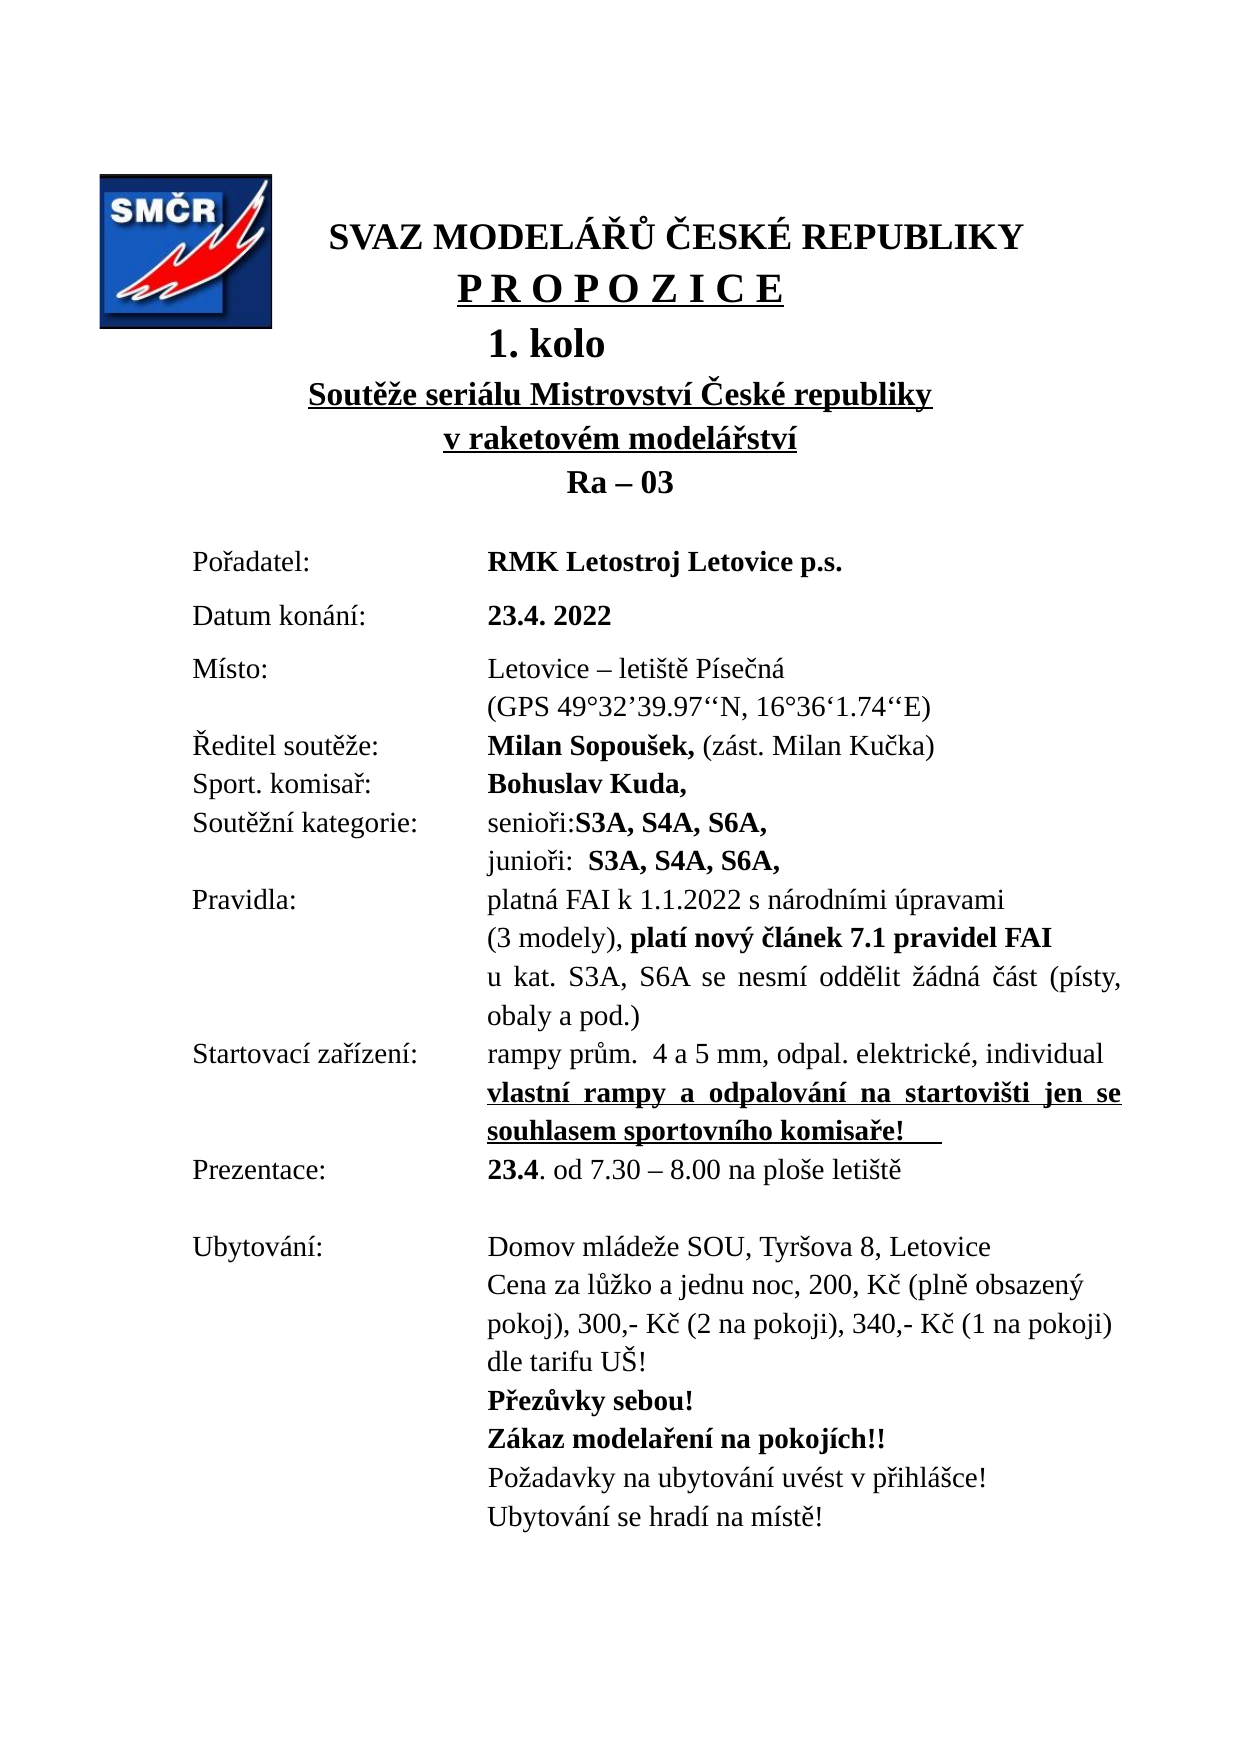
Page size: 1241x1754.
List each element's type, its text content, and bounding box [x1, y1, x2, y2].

text Ubytování: Domov mládeže SOU, Tyršova 8, Letovice [118, 1229, 1122, 1262]
text Přezůvky sebou! Zákaz modelaření na pokojích!! [487, 1383, 1122, 1455]
text Cena za lůžko a jednu noc, 200, Kč (plně obsazený pokoj), 300,- Kč (2 na pokoji), 340,- Kč (1 na pokoji) dle tarifu UŠ! [487, 1267, 1122, 1378]
text (3 modely), platí nový článek 7.1 pravidel FAI [487, 921, 1122, 954]
text u kat. S3A, S6A se nesmí oddělit žádná část (písty, obaly a pod.) [487, 959, 1122, 1031]
text (GPS 49°32’39.97‘‘N, 16°36‘1.74‘‘E) [413, 689, 1122, 723]
text 1. kolo [118, 319, 1122, 367]
text Pravidla: platná FAI k 1.1.2022 s národními úpravami [192, 882, 1122, 916]
text Ra – 03 [118, 462, 1122, 500]
text Startovací zařízení: rampy prům. 4 a 5 mm, odpal. elektrické, individual [118, 1036, 1122, 1070]
text souhlasem sportovního komisaře! [487, 1105, 1122, 1147]
text Soutěžní kategorie: senioři:S3A, S4A, S6A, junioři: S3A, S4A, S6A, [118, 805, 1122, 877]
text Ubytování se hradí na místě! [413, 1499, 1122, 1532]
text Sport. komisař: Bohuslav Kuda, [118, 766, 1122, 800]
text Místo: Letovice – letiště Písečná [118, 651, 1122, 684]
text v raketovém modelářství [118, 418, 1122, 456]
subtitle Soutěže seriálu Mistrovství České republiky [118, 374, 1122, 412]
text Datum konání: 23.4. 2022 [118, 598, 1122, 631]
text Ředitel soutěže: Milan Sopoušek, (zást. Milan Kučka) [118, 728, 1122, 761]
text SVAZ MODELÁŘŮ ČESKÉ REPUBLIKY [273, 214, 1122, 257]
text vlastní rampy a odpalování na startovišti jen se [487, 1075, 1122, 1104]
text P R O P O Z I C E [273, 264, 1122, 312]
subtitle Prezentace: 23.4. od 7.30 – 8.00 na ploše letiště [118, 1152, 1122, 1185]
text Požadavky na ubytování uvést v přihlášce! [266, 1460, 1122, 1494]
picture [99, 174, 273, 329]
text Pořadatel: RMK Letostroj Letovice p.s. [118, 544, 1122, 578]
